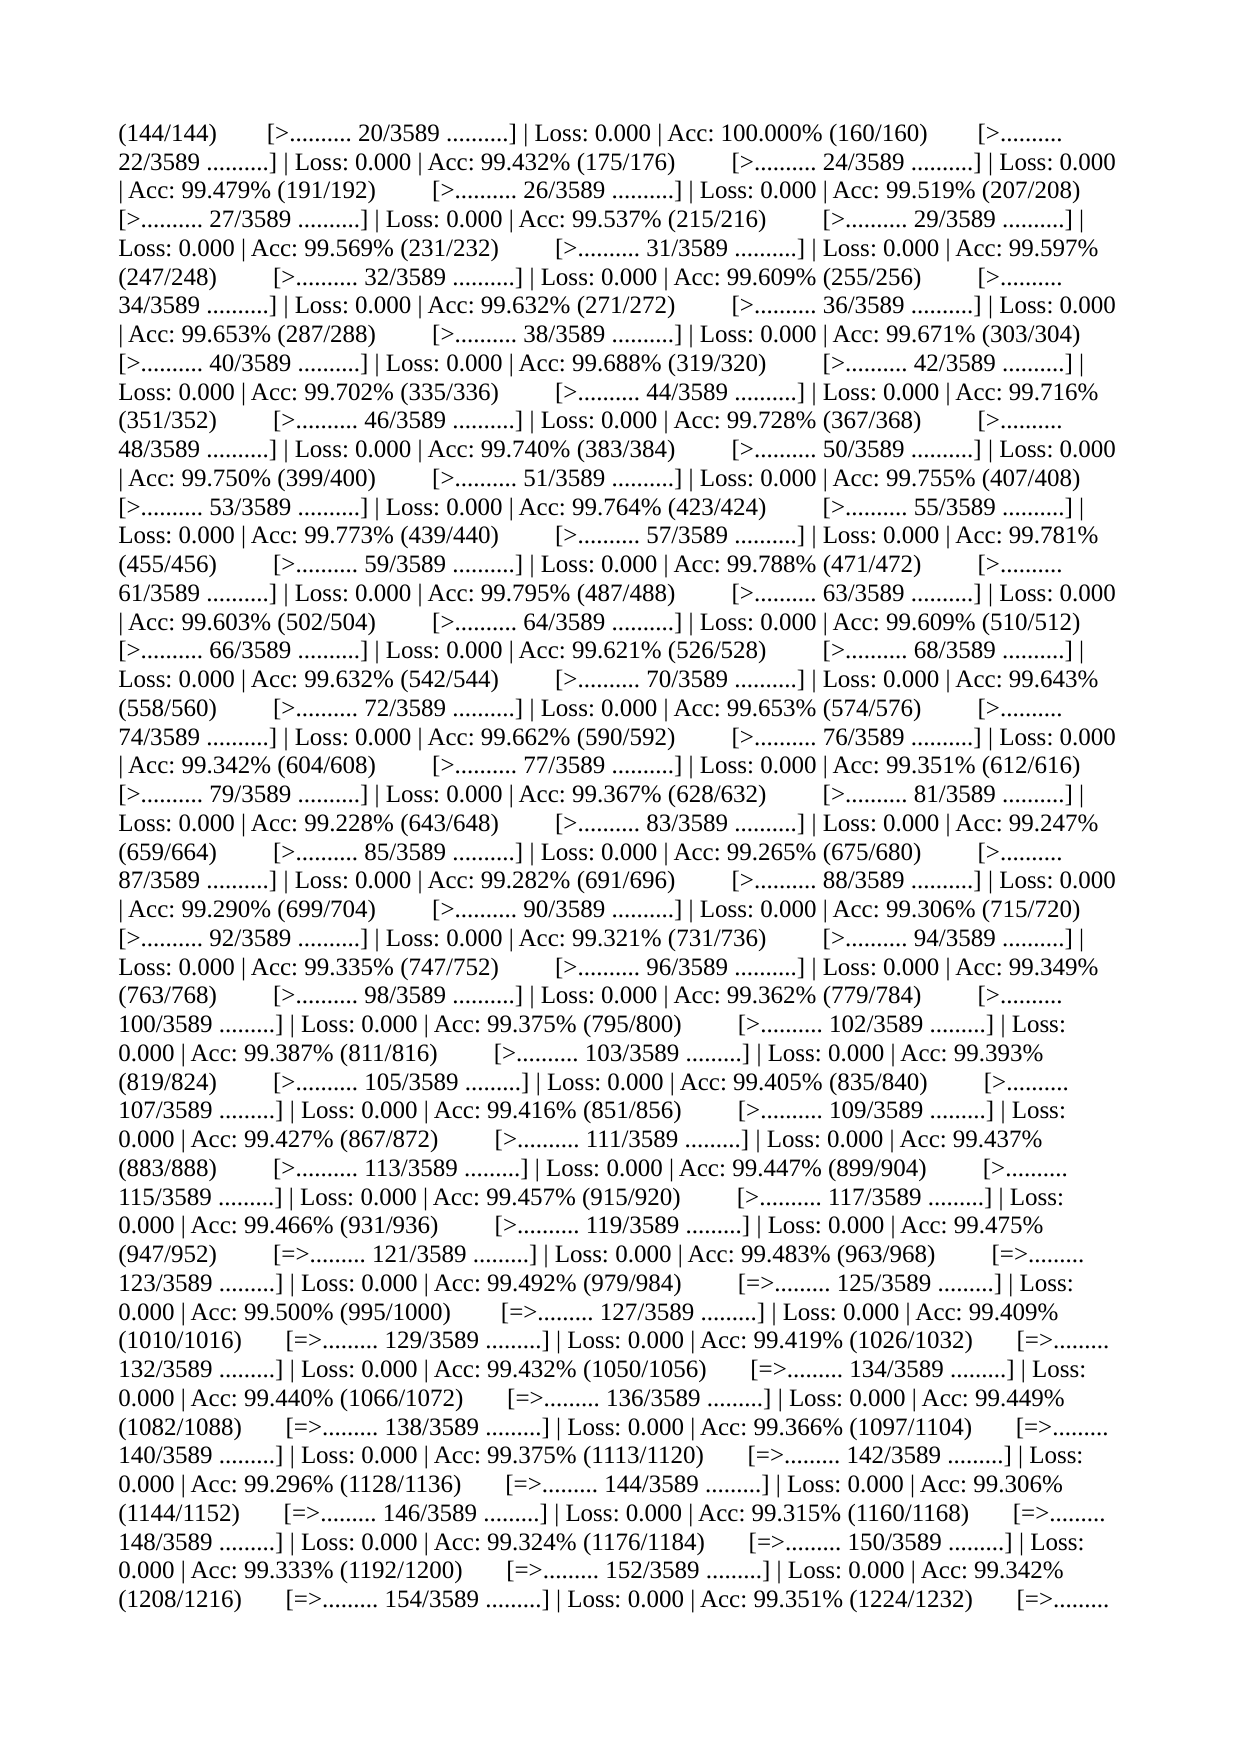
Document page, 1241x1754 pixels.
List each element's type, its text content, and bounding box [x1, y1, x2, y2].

text (144/144) [>.......... 20/3589 ..........] | Loss: 0.000 | Acc: 100.000% (160/160) [>.......... 22/3589 ..........] | Loss: 0.000 | Acc: 99.432% (175/176) [>.......... 24/3589 ..........] | Loss: 0.000 | Acc: 99.479% (191/192) [>.......... 26/3589 ..........] | Loss: 0.000 | Acc: 99.519% (207/208) [>.......... 27/3589 ..........] | Loss: 0.000 | Acc: 99.537% (215/216) [>.......... 29/3589 ..........] | Loss: 0.000 | Acc: 99.569% (231/232) [>.......... 31/3589 ..........] | Loss: 0.000 | Acc: 99.597% (247/248) [>.......... 32/3589 ..........] | Loss: 0.000 | Acc: 99.609% (255/256) [>.......... 34/3589 ..........] | Loss: 0.000 | Acc: 99.632% (271/272) [>.......... 36/3589 ..........] | Loss: 0.000 | Acc: 99.653% (287/288) [>.......... 38/3589 ..........] | Loss: 0.000 | Acc: 99.671% (303/304) [>.......... 40/3589 ..........] | Loss: 0.000 | Acc: 99.688% (319/320) [>.......... 42/3589 ..........] | Loss: 0.000 | Acc: 99.702% (335/336) [>.......... 44/3589 ..........] | Loss: 0.000 | Acc: 99.716% (351/352) [>.......... 46/3589 ..........] | Loss: 0.000 | Acc: 99.728% (367/368) [>.......... 48/3589 ..........] | Loss: 0.000 | Acc: 99.740% (383/384) [>.......... 50/3589 ..........] | Loss: 0.000 | Acc: 99.750% (399/400) [>.......... 51/3589 ..........] | Loss: 0.000 | Acc: 99.755% (407/408) [>.......... 53/3589 ..........] | Loss: 0.000 | Acc: 99.764% (423/424) [>.......... 55/3589 ..........] | Loss: 0.000 | Acc: 99.773% (439/440) [>.......... 57/3589 ..........] | Loss: 0.000 | Acc: 99.781% (455/456) [>.......... 59/3589 ..........] | Loss: 0.000 | Acc: 99.788% (471/472) [>.......... 61/3589 ..........] | Loss: 0.000 | Acc: 99.795% (487/488) [>.......... 63/3589 ..........] | Loss: 0.000 | Acc: 99.603% (502/504) [>.......... 64/3589 ..........] | Loss: 0.000 | Acc: 99.609% (510/512) [>.......... 66/3589 ..........] | Loss: 0.000 | Acc: 99.621% (526/528) [>.......... 68/3589 ..........] | Loss: 0.000 | Acc: 99.632% (542/544) [>.......... 70/3589 ..........] | Loss: 0.000 | Acc: 99.643% (558/560) [>.......... 72/3589 ..........] | Loss: 0.000 | Acc: 99.653% (574/576) [>.......... 74/3589 ..........] | Loss: 0.000 | Acc: 99.662% (590/592) [>.......... 76/3589 ..........] | Loss: 0.000 | Acc: 99.342% (604/608) [>.......... 77/3589 ..........] | Loss: 0.000 | Acc: 99.351% (612/616) [>.......... 79/3589 ..........] | Loss: 0.000 | Acc: 99.367% (628/632) [>.......... 81/3589 ..........] | Loss: 0.000 | Acc: 99.228% (643/648) [>.......... 83/3589 ..........] | Loss: 0.000 | Acc: 99.247% (659/664) [>.......... 85/3589 ..........] | Loss: 0.000 | Acc: 99.265% (675/680) [>.......... 87/3589 ..........] | Loss: 0.000 | Acc: 99.282% (691/696) [>.......... 88/3589 ..........] | Loss: 0.000 | Acc: 99.290% (699/704) [>.......... 90/3589 ..........] | Loss: 0.000 | Acc: 99.306% (715/720) [>.......... 92/3589 ..........] | Loss: 0.000 | Acc: 99.321% (731/736) [>.......... 94/3589 ..........] | Loss: 0.000 | Acc: 99.335% (747/752) [>.......... 96/3589 ..........] | Loss: 0.000 | Acc: 99.349% (763/768) [>.......... 98/3589 ..........] | Loss: 0.000 | Acc: 99.362% (779/784) [>.......... 100/3589 .........] | Loss: 0.000 | Acc: 99.375% (795/800) [>.......... 102/3589 .........] | Loss: 0.000 | Acc: 99.387% (811/816) [>.......... 103/3589 .........] | Loss: 0.000 | Acc: 99.393% (819/824) [>.......... 105/3589 .........] | Loss: 0.000 | Acc: 99.405% (835/840) [>.......... 107/3589 .........] | Loss: 0.000 | Acc: 99.416% (851/856) [>.......... 109/3589 .........] | Loss: 0.000 | Acc: 99.427% (867/872) [>.......... 111/3589 .........] | Loss: 0.000 | Acc: 99.437% (883/888) [>.......... 113/3589 .........] | Loss: 0.000 | Acc: 99.447% (899/904) [>.......... 115/3589 .........] | Loss: 0.000 | Acc: 99.457% (915/920) [>.......... 117/3589 .........] | Loss: 0.000 | Acc: 99.466% (931/936) [>.......... 119/3589 .........] | Loss: 0.000 | Acc: 99.475% (947/952) [=>......... 121/3589 .........] | Loss: 0.000 | Acc: 99.483% (963/968) [=>......... 123/3589 .........] | Loss: 0.000 | Acc: 99.492% (979/984) [=>......... 125/3589 .........] | Loss: 0.000 | Acc: 99.500% (995/1000) [=>......... 127/3589 .........] | Loss: 0.000 | Acc: 99.409% (1010/1016) [=>......... 129/3589 .........] | Loss: 0.000 | Acc: 99.419% (1026/1032) [=>......... 132/3589 .........] | Loss: 0.000 | Acc: 99.432% (1050/1056) [=>......... 134/3589 .........] | Loss: 0.000 | Acc: 99.440% (1066/1072) [=>......... 136/3589 .........] | Loss: 0.000 | Acc: 99.449% (1082/1088) [=>......... 138/3589 .........] | Loss: 0.000 | Acc: 99.366% (1097/1104) [=>......... 140/3589 .........] | Loss: 0.000 | Acc: 99.375% (1113/1120) [=>......... 142/3589 .........] | Loss: 0.000 | Acc: 99.296% (1128/1136) [=>......... 144/3589 .........] | Loss: 0.000 | Acc: 99.306% (1144/1152) [=>......... 146/3589 .........] | Loss: 0.000 | Acc: 99.315% (1160/1168) [=>......... 148/3589 .........] | Loss: 0.000 | Acc: 99.324% (1176/1184) [=>......... 150/3589 .........] | Loss: 0.000 | Acc: 99.333% (1192/1200) [=>......... 152/3589 .........] | Loss: 0.000 | Acc: 99.342% (1208/1216) [=>......... 154/3589 .........] | Loss: 0.000 | Acc: 99.351% (1224/1232) [=>......... [118, 118, 1122, 1613]
